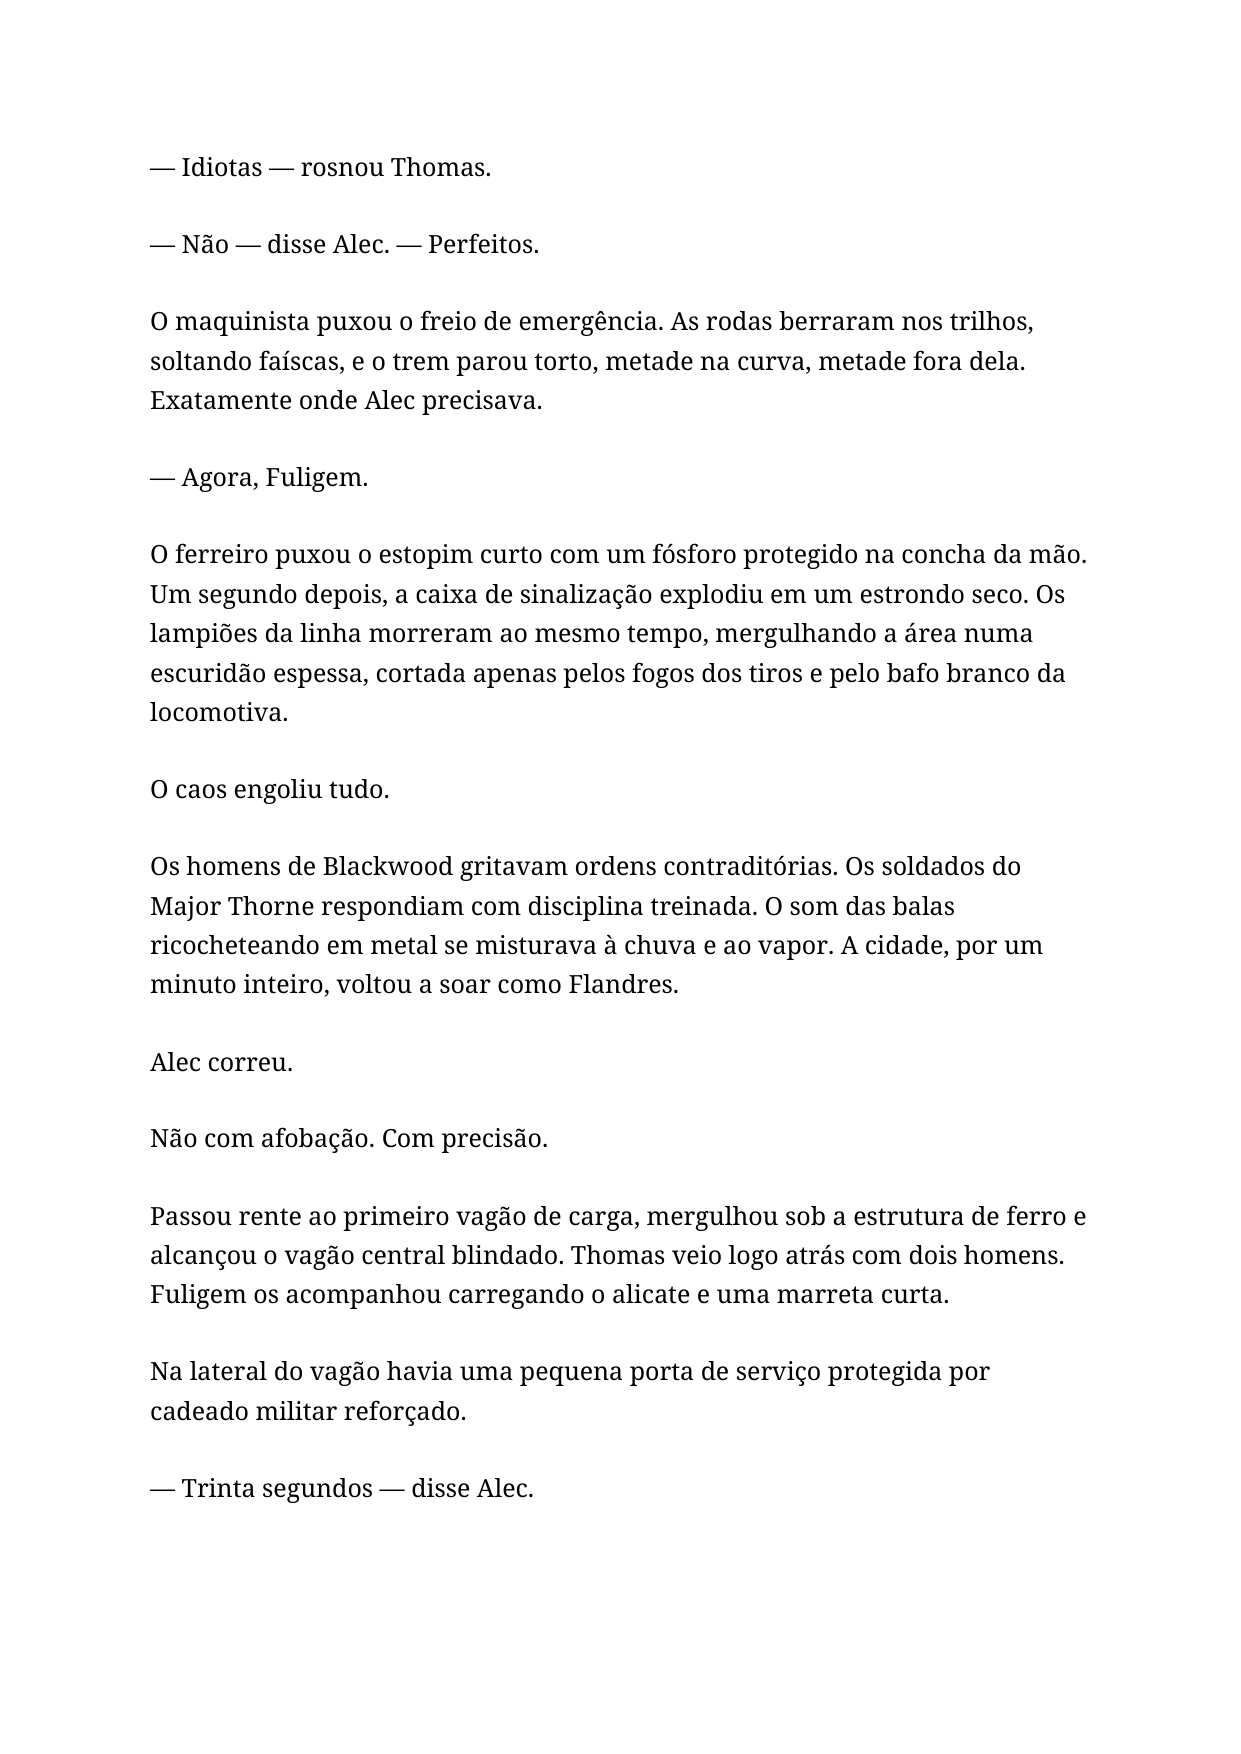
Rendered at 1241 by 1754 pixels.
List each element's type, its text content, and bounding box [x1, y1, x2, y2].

text — Agora, Fuligem. [150, 460, 1090, 494]
text O ferreiro puxou o estopim curto com um fósforo protegido na concha da mão. Um segundo depois, a caixa de sinalização explodiu em um estrondo seco. Os lampiões da linha morreram ao mesmo tempo, mergulhando a área numa escuridão espessa, cortada apenas pelos fogos dos tiros e pelo bafo branco da locomotiva. [150, 537, 1090, 729]
text Alec correu. [150, 1044, 1090, 1078]
text — Não — disse Alec. — Perfeitos. [150, 227, 1090, 261]
text Não com afobação. Com precisão. [150, 1121, 1090, 1155]
text — Trinta segundos — disse Alec. [150, 1471, 1090, 1504]
text O maquinista puxou o freio de emergência. As rodas berraram nos trilhos, soltando faíscas, e o trem parou torto, metade na curva, metade fora dela. Exatamente onde Alec precisava. [150, 304, 1090, 417]
text Na lateral do vagão havia uma pequena porta de serviço protegida por cadeado militar reforçado. [150, 1354, 1090, 1428]
text — Idiotas — rosnou Thomas. [150, 150, 1090, 184]
text Os homens de Blackwood gritavam ordens contraditórias. Os soldados do Major Thorne respondiam com disciplina treinada. O som das balas ricocheteando em metal se misturava à chuva e ao vapor. A cidade, por um minuto inteiro, voltou a soar como Flandres. [150, 849, 1090, 1001]
text Passou rente ao primeiro vagão de carga, mergulhou sob a estrutura de ferro e alcançou o vagão central blindado. Thomas veio logo atrás com dois homens. Fuligem os acompanhou carregando o alicate e uma marreta curta. [150, 1198, 1090, 1311]
text O caos engoliu tudo. [150, 772, 1090, 806]
